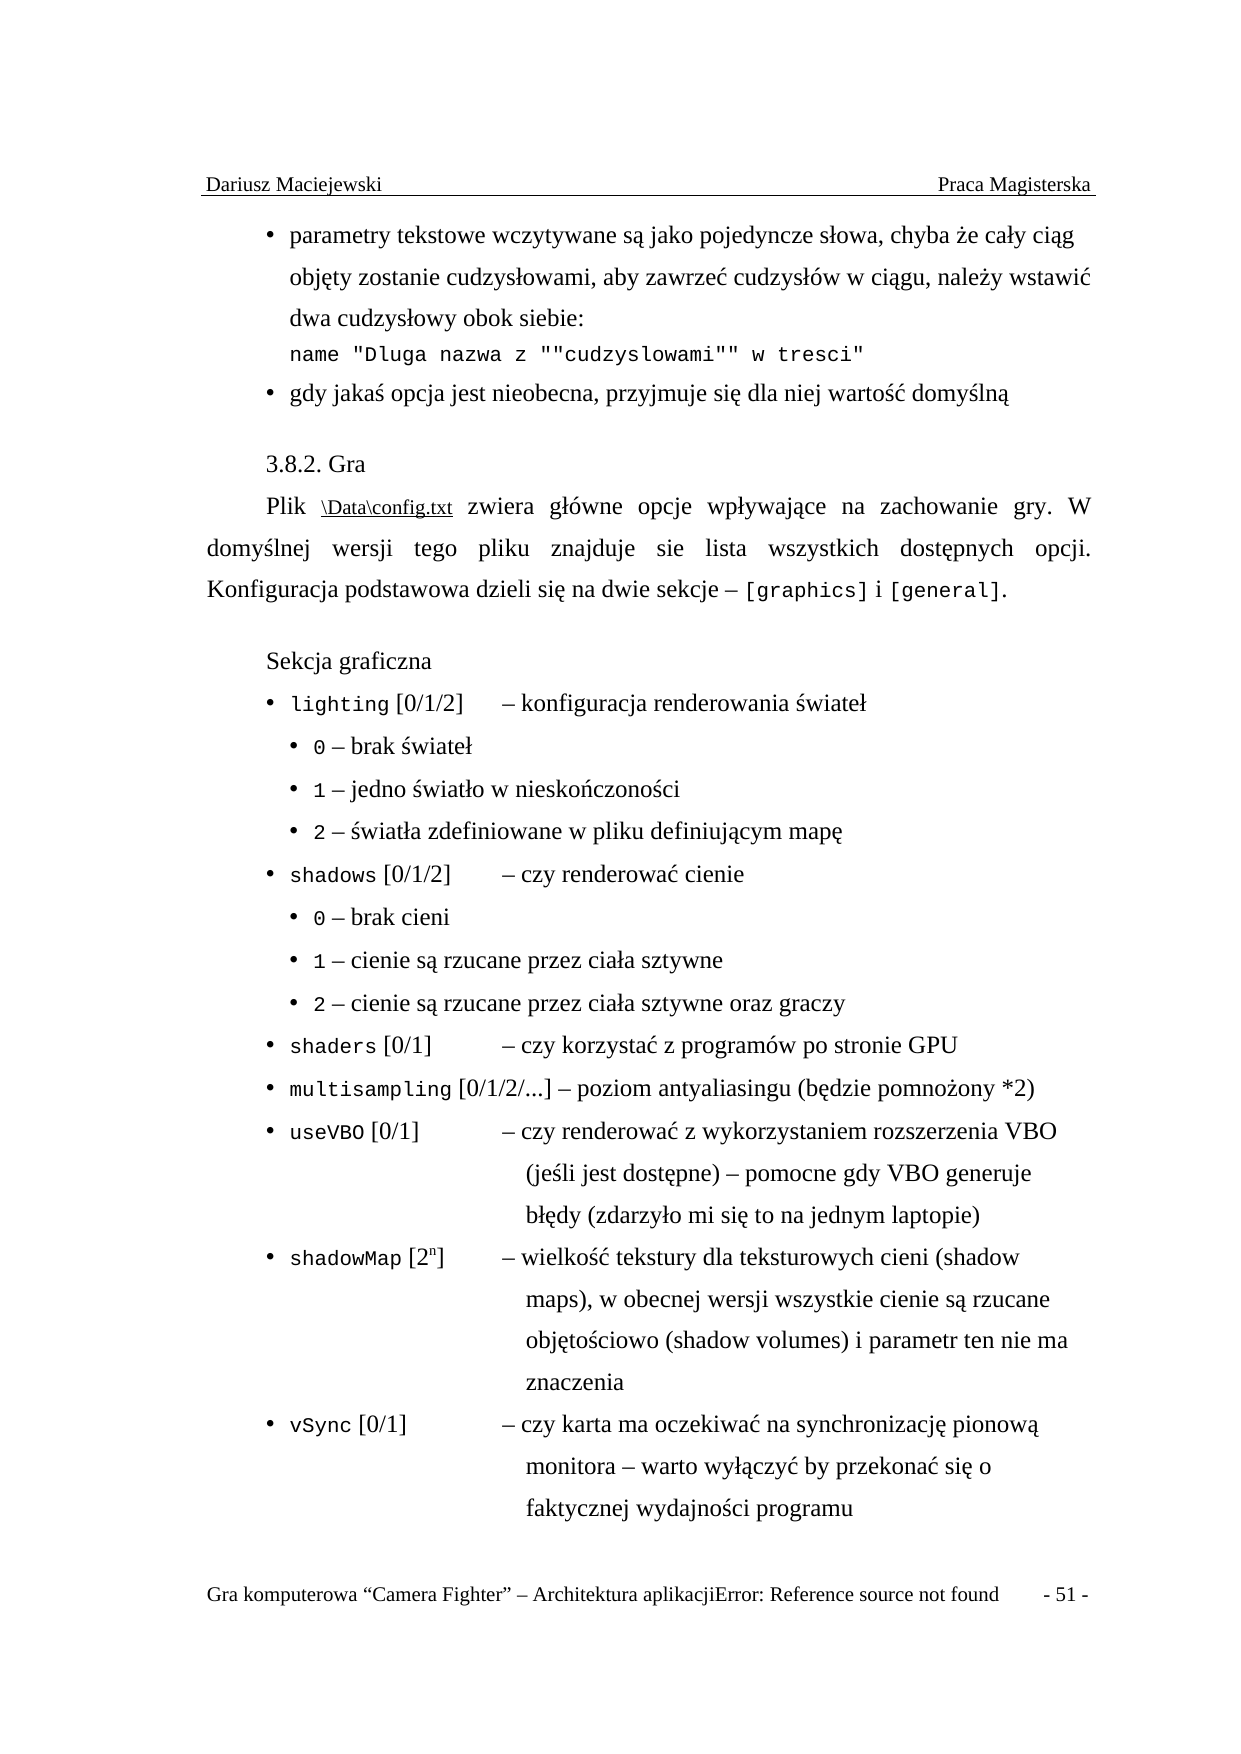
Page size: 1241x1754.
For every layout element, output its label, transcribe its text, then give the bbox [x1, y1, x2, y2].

list gdy jakaś opcja jest nieobecna, przyjmuje się dla niej wartość domyślną [266, 379, 1092, 407]
list shadowMap [2n] – wielkość tekstury dla teksturowych cieni (shadow maps), w obecnej wersji wszystkie cienie są rzucane objętościowo (shadow volumes) i parametr ten nie ma znaczenia [266, 1243, 1092, 1396]
text Plik \Data\config.txt zwiera główne opcje wpływające na zachowanie gry. W domyślnej wersji tego pliku znajduje sie lista wszystkich dostępnych opcji. Konfiguracja podstawowa dzieli się na dwie sekcje – [graphics] i [general]. [207, 492, 1092, 604]
list 0 – brak świateł [289, 732, 1092, 760]
list multisampling [0/1/2/...] – poziom antyaliasingu (będzie pomnożony *2) [266, 1074, 1092, 1103]
list 1 – cienie są rzucane przez ciała sztywne [289, 946, 1092, 974]
list useVBO [0/1] – czy renderować z wykorzystaniem rozszerzenia VBO (jeśli jest dostępne) – pomocne gdy VBO generuje błędy (zdarzyło mi się to na jednym laptopie) [266, 1117, 1092, 1229]
text Sekcja graficzna [207, 647, 1092, 675]
list 2 – cienie są rzucane przez ciała sztywne oraz graczy [289, 989, 1092, 1017]
subtitle Gra [207, 451, 1092, 478]
list lighting [0/1/2] – konfiguracja renderowania świateł [266, 689, 1092, 718]
list 2 – światła zdefiniowane w pliku definiującym mapę [289, 817, 1092, 846]
list parametry tekstowe wczytywane są jako pojedyncze słowa, chyba że cały ciąg objęty zostanie cudzysłowami, aby zawrzeć cudzysłów w ciągu, należy wstawić dwa cudzysłowy obok siebie: name "Dluga nazwa z ""cudzyslowami"" w tresci" [266, 221, 1092, 368]
list 1 – jedno światło w nieskończoności [289, 775, 1092, 803]
list 0 – brak cieni [289, 903, 1092, 932]
list shaders [0/1] – czy korzystać z programów po stronie GPU [266, 1032, 1092, 1060]
list shadows [0/1/2] – czy renderować cienie [266, 860, 1092, 889]
list vSync [0/1] – czy karta ma oczekiwać na synchronizację pionową monitora – warto wyłączyć by przekonać się o faktycznej wydajności programu [266, 1410, 1092, 1521]
